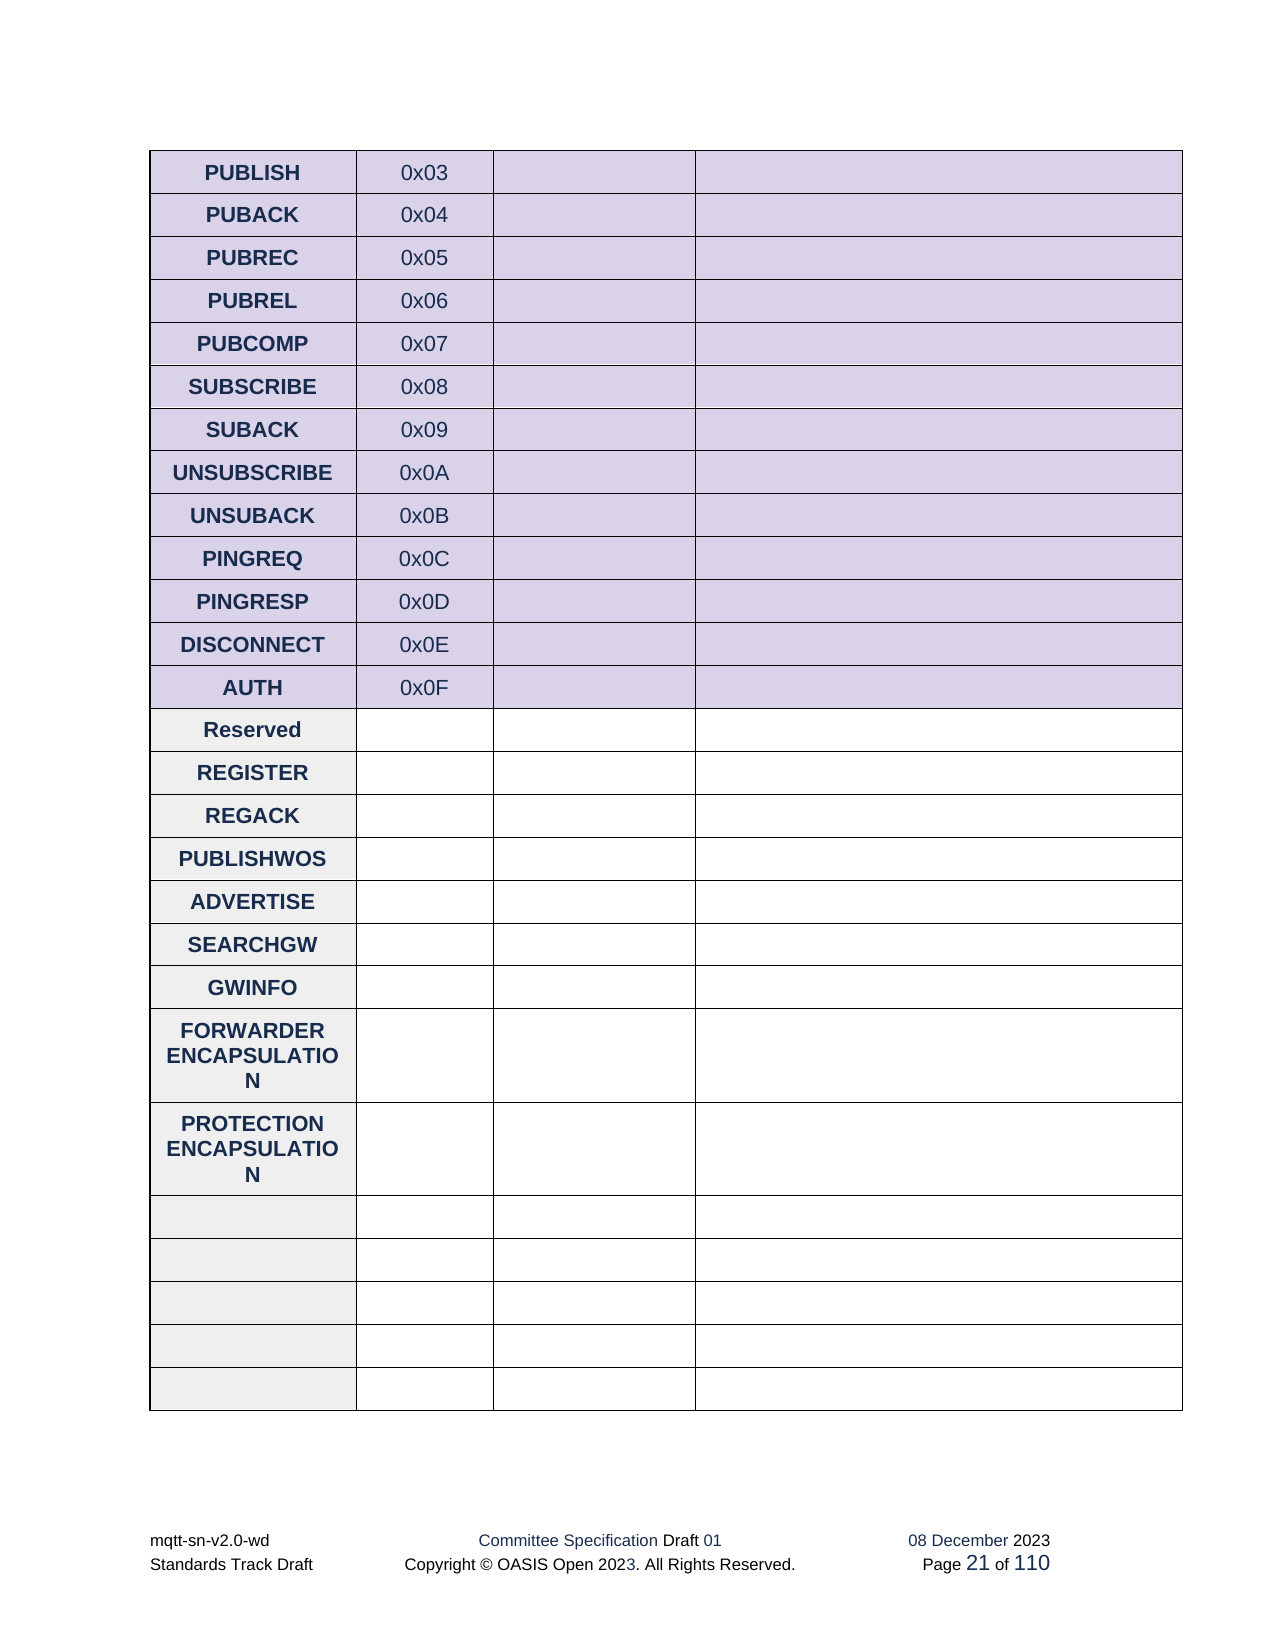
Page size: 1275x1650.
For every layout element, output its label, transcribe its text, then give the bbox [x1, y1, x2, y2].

table_cell PUBCOMP [151, 323, 356, 364]
table_cell [357, 838, 493, 879]
table_cell [494, 409, 695, 450]
table_cell [151, 1325, 356, 1367]
table_cell SUBACK [151, 409, 356, 450]
table_cell REGISTER [151, 752, 356, 794]
table_cell [696, 1009, 1182, 1102]
table_cell [357, 924, 493, 965]
table_cell 0x0B [357, 494, 493, 536]
table_cell [357, 1325, 493, 1367]
table_cell [494, 451, 695, 493]
table_cell [494, 1282, 695, 1324]
table_cell [696, 451, 1182, 493]
table_cell Reserved [151, 709, 356, 751]
table_cell [151, 1196, 356, 1238]
table_cell 0x0A [357, 451, 493, 493]
table_cell [696, 838, 1182, 879]
table_cell [357, 1103, 493, 1195]
table_cell [494, 151, 695, 193]
table_cell [494, 1196, 695, 1238]
table_cell [696, 752, 1182, 794]
table_cell 0x0E [357, 623, 493, 665]
table_cell [494, 666, 695, 708]
table_cell 0x0D [357, 580, 493, 622]
table_cell [696, 280, 1182, 322]
table_cell [696, 924, 1182, 965]
table_cell PROTECTION ENCAPSULATION [151, 1103, 356, 1195]
table_cell [357, 752, 493, 794]
table_cell [696, 1196, 1182, 1238]
table_cell [357, 1009, 493, 1102]
table_cell [494, 1009, 695, 1102]
table_cell UNSUBACK [151, 494, 356, 536]
table_cell 0x03 [357, 151, 493, 193]
table_cell [696, 537, 1182, 579]
table_cell [494, 1103, 695, 1195]
table_cell PINGRESP [151, 580, 356, 622]
table_cell [696, 623, 1182, 665]
table_cell [494, 366, 695, 407]
table_cell [696, 237, 1182, 279]
table_cell [696, 323, 1182, 364]
table_cell [696, 1103, 1182, 1195]
table_cell [494, 623, 695, 665]
table_cell 0x04 [357, 194, 493, 236]
table_cell [357, 1196, 493, 1238]
table_cell [696, 666, 1182, 708]
table_cell [357, 1282, 493, 1324]
table_cell [696, 966, 1182, 1008]
table_cell [494, 709, 695, 751]
table_cell [696, 1368, 1182, 1409]
table_cell DISCONNECT [151, 623, 356, 665]
table_cell ADVERTISE [151, 881, 356, 922]
table_cell [494, 323, 695, 364]
table_cell UNSUBSCRIBE [151, 451, 356, 493]
table_cell PUBACK [151, 194, 356, 236]
table_cell PUBLISH [151, 151, 356, 193]
table_cell [696, 494, 1182, 536]
table_cell 0x07 [357, 323, 493, 364]
table_cell [357, 881, 493, 922]
table_cell 0x05 [357, 237, 493, 279]
table_cell [696, 881, 1182, 922]
table_cell 0x09 [357, 409, 493, 450]
table_cell [357, 1368, 493, 1409]
table_cell [696, 409, 1182, 450]
table_cell PUBLISHWOS [151, 838, 356, 879]
table_cell [494, 194, 695, 236]
table_cell AUTH [151, 666, 356, 708]
table_cell [494, 537, 695, 579]
table_cell [494, 924, 695, 965]
table_cell [357, 966, 493, 1008]
table_cell [696, 151, 1182, 193]
table_cell GWINFO [151, 966, 356, 1008]
table_cell [494, 838, 695, 879]
table_cell PUBREL [151, 280, 356, 322]
table_cell PINGREQ [151, 537, 356, 579]
table_cell [494, 1325, 695, 1367]
table_cell [696, 709, 1182, 751]
table_cell [494, 1368, 695, 1409]
table_cell [151, 1282, 356, 1324]
table_cell [696, 194, 1182, 236]
table_cell [696, 1239, 1182, 1281]
table_cell [494, 795, 695, 837]
table_cell [696, 795, 1182, 837]
table_cell PUBREC [151, 237, 356, 279]
table_cell SUBSCRIBE [151, 366, 356, 407]
table_cell REGACK [151, 795, 356, 837]
table_cell [357, 709, 493, 751]
table_cell [151, 1368, 356, 1409]
table_cell [696, 366, 1182, 407]
table_cell SEARCHGW [151, 924, 356, 965]
table_cell [696, 1325, 1182, 1367]
table_cell [696, 1282, 1182, 1324]
table_cell [494, 580, 695, 622]
table_cell [494, 280, 695, 322]
table_cell [357, 1239, 493, 1281]
table_cell [494, 237, 695, 279]
table_cell [494, 881, 695, 922]
table_cell [696, 580, 1182, 622]
table_cell [494, 752, 695, 794]
table_cell FORWARDER ENCAPSULATION [151, 1009, 356, 1102]
table_cell 0x0C [357, 537, 493, 579]
table_cell 0x0F [357, 666, 493, 708]
table_cell [494, 1239, 695, 1281]
table_cell [151, 1239, 356, 1281]
table_cell [494, 966, 695, 1008]
table_cell [494, 494, 695, 536]
table_cell [357, 795, 493, 837]
table_cell 0x08 [357, 366, 493, 407]
table_cell 0x06 [357, 280, 493, 322]
